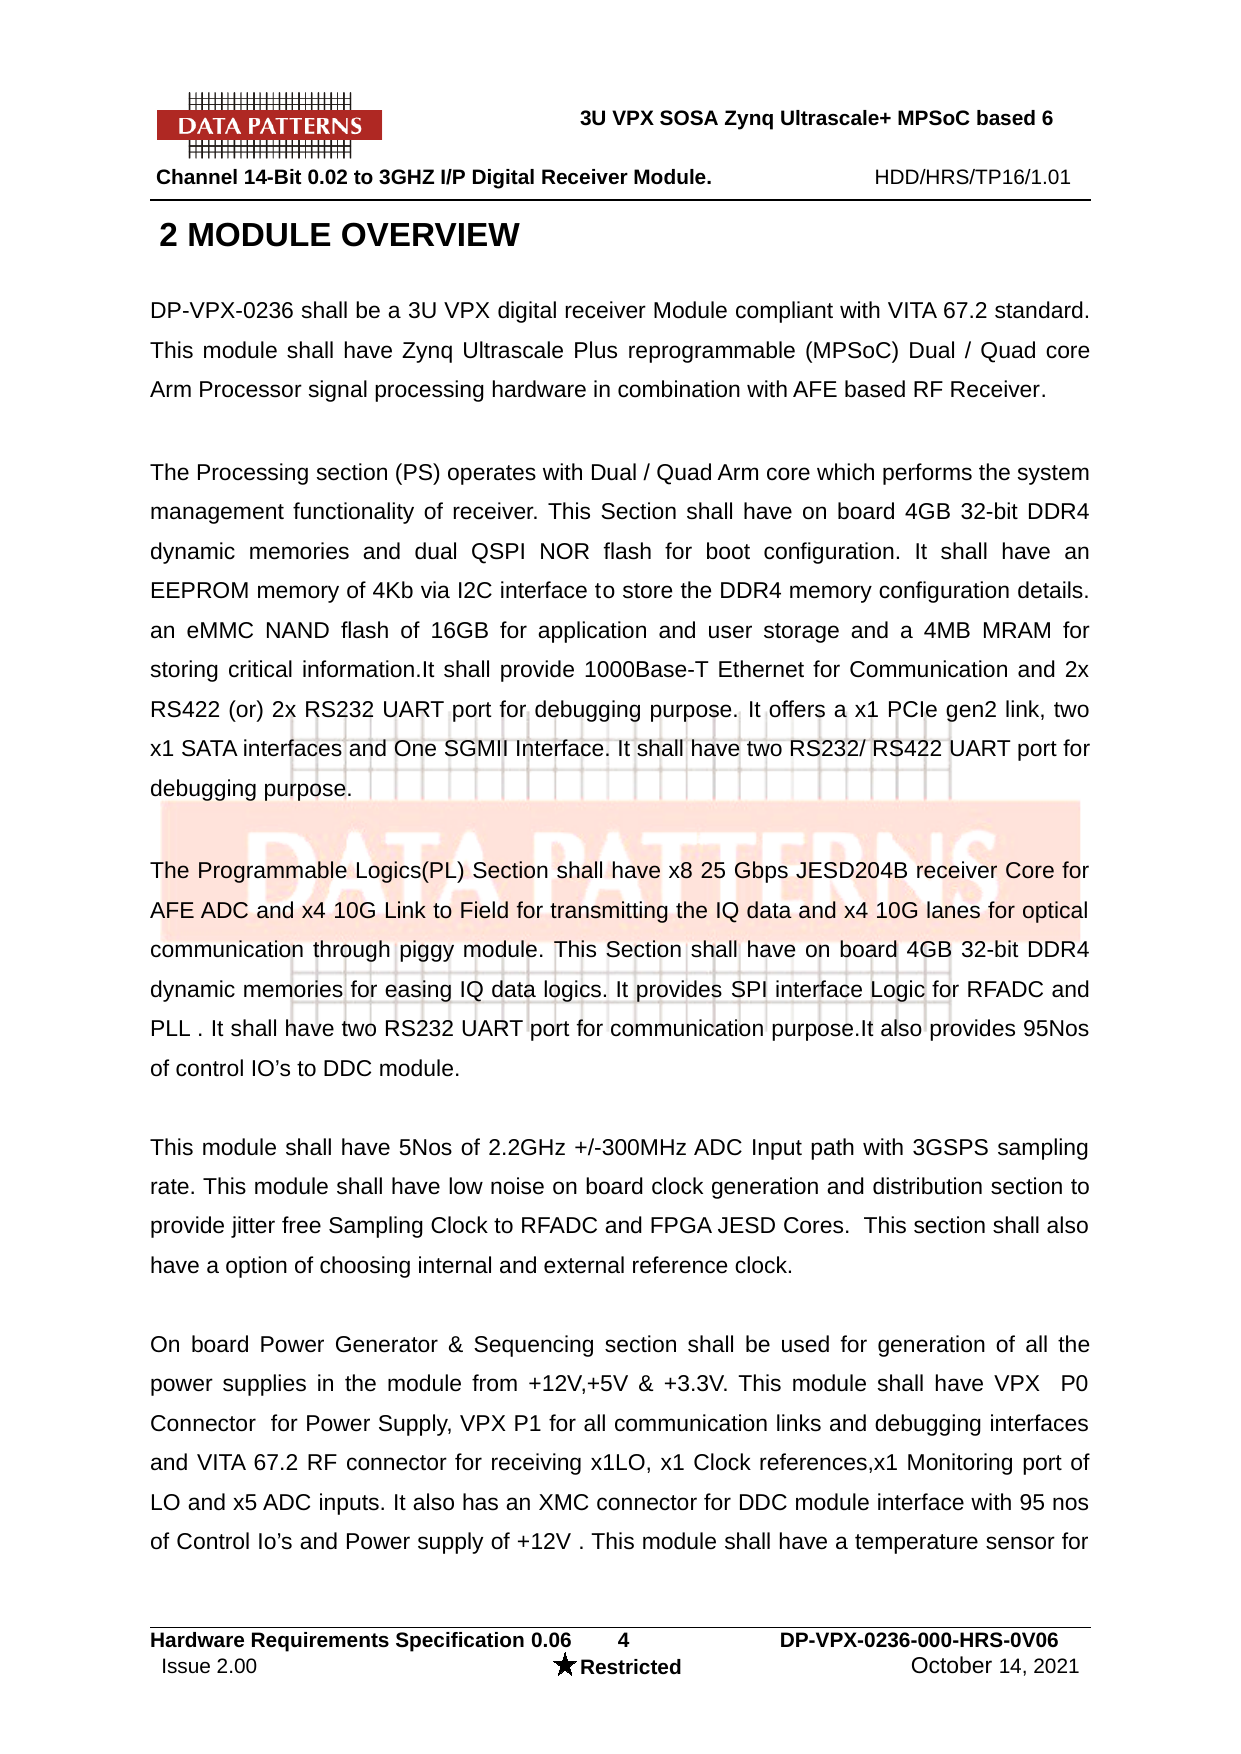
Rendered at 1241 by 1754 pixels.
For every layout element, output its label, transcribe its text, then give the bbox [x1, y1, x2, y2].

text DP-VPX-0236 shall be a 3U VPX digital receiver Module compliant with VITA 67.2 standard. This module shall have Zynq Ultrascale Plus reprogrammable (MPSoC) Dual / Quad core Arm Processor signal processing hardware in combination with AFE based RF Receiver. [150, 297, 1091, 402]
subtitle MODULE OVERVIEW [150, 216, 1091, 254]
text The Programmable Logics(PL) Section shall have x8 25 Gbps JESD204B receiver Core for AFE ADC and x4 10G Link to Field for transmitting the IQ data and x4 10G lanes for optical communication through piggy module. This Section shall have on board 4GB 32-bit DDR4 dynamic memories for easing IQ data logics. It provides SPI interface Logic for RFADC and PLL . It shall have two RS232 UART port for communication purpose.It also provides 95Nos of control IO’s to DDC module. [150, 857, 1091, 1081]
text The Processing section (PS) operates with Dual / Quad Arm core which performs the system management functionality of receiver. This Section shall have on board 4GB 32-bit DDR4 dynamic memories and dual QSPI NOR flash for boot configuration. It shall have an EEPROM memory of 4Kb via I2C interface to store the DDR4 memory configuration details. an eMMC NAND flash of 16GB for application and user storage and a 4MB MRAM for storing critical information.It shall provide 1000Base-T Ethernet for Communication and 2x RS422 (or) 2x RS232 UART port for debugging purpose. It offers a x1 PCIe gen2 link, two x1 SATA interfaces and One SGMII Interface. It shall have two RS232/ RS422 UART port for debugging purpose. [150, 459, 1091, 801]
text This module shall have 5Nos of 2.2GHz +/-300MHz ADC Input path with 3GSPS sampling rate. This module shall have low noise on board clock generation and distribution section to provide jitter free Sampling Clock to RFADC and FPGA JESD Cores. This section shall also have a option of choosing internal and external reference clock. [150, 1133, 1091, 1278]
picture [220, 801, 1021, 857]
text On board Power Generator & Sequencing section shall be used for generation of all the power supplies in the module from +12V,+5V & +3.3V. This module shall have VPX P0 Connector for Power Supply, VPX P1 for all communication links and debugging interfaces and VITA 67.2 RF connector for receiving x1LO, x1 Clock references,x1 Monitoring port of LO and x5 ADC inputs. It also has an XMC connector for DDC module interface with 95 nos of Control Io’s and Power supply of +12V . This module shall have a temperature sensor for [150, 1331, 1091, 1554]
picture [155, 85, 383, 165]
